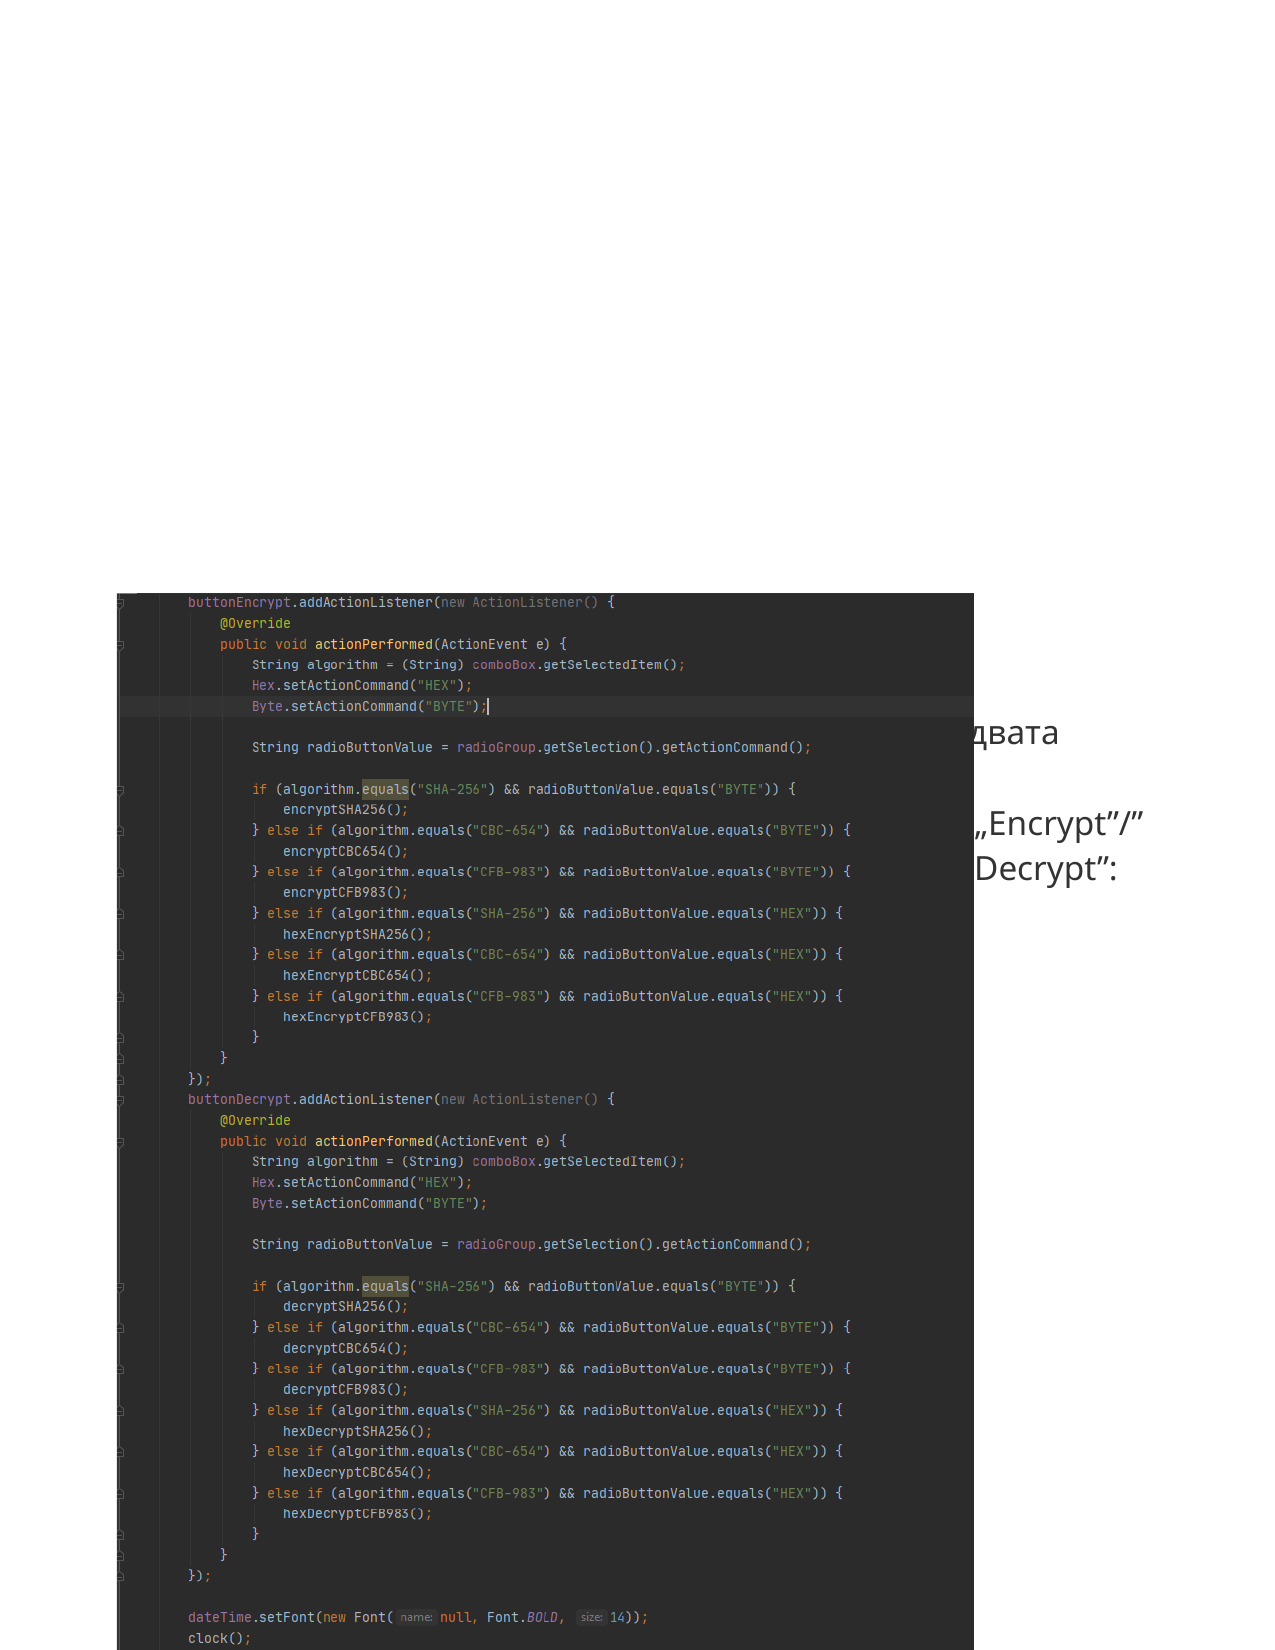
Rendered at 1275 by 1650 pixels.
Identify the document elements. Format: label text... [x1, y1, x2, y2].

picture [116, 593, 974, 1650]
text На следващите няколко реда задаваме функции на двата бутона [974, 708, 1157, 799]
text „Encrypt”/”Decrypt”: [974, 799, 1157, 890]
